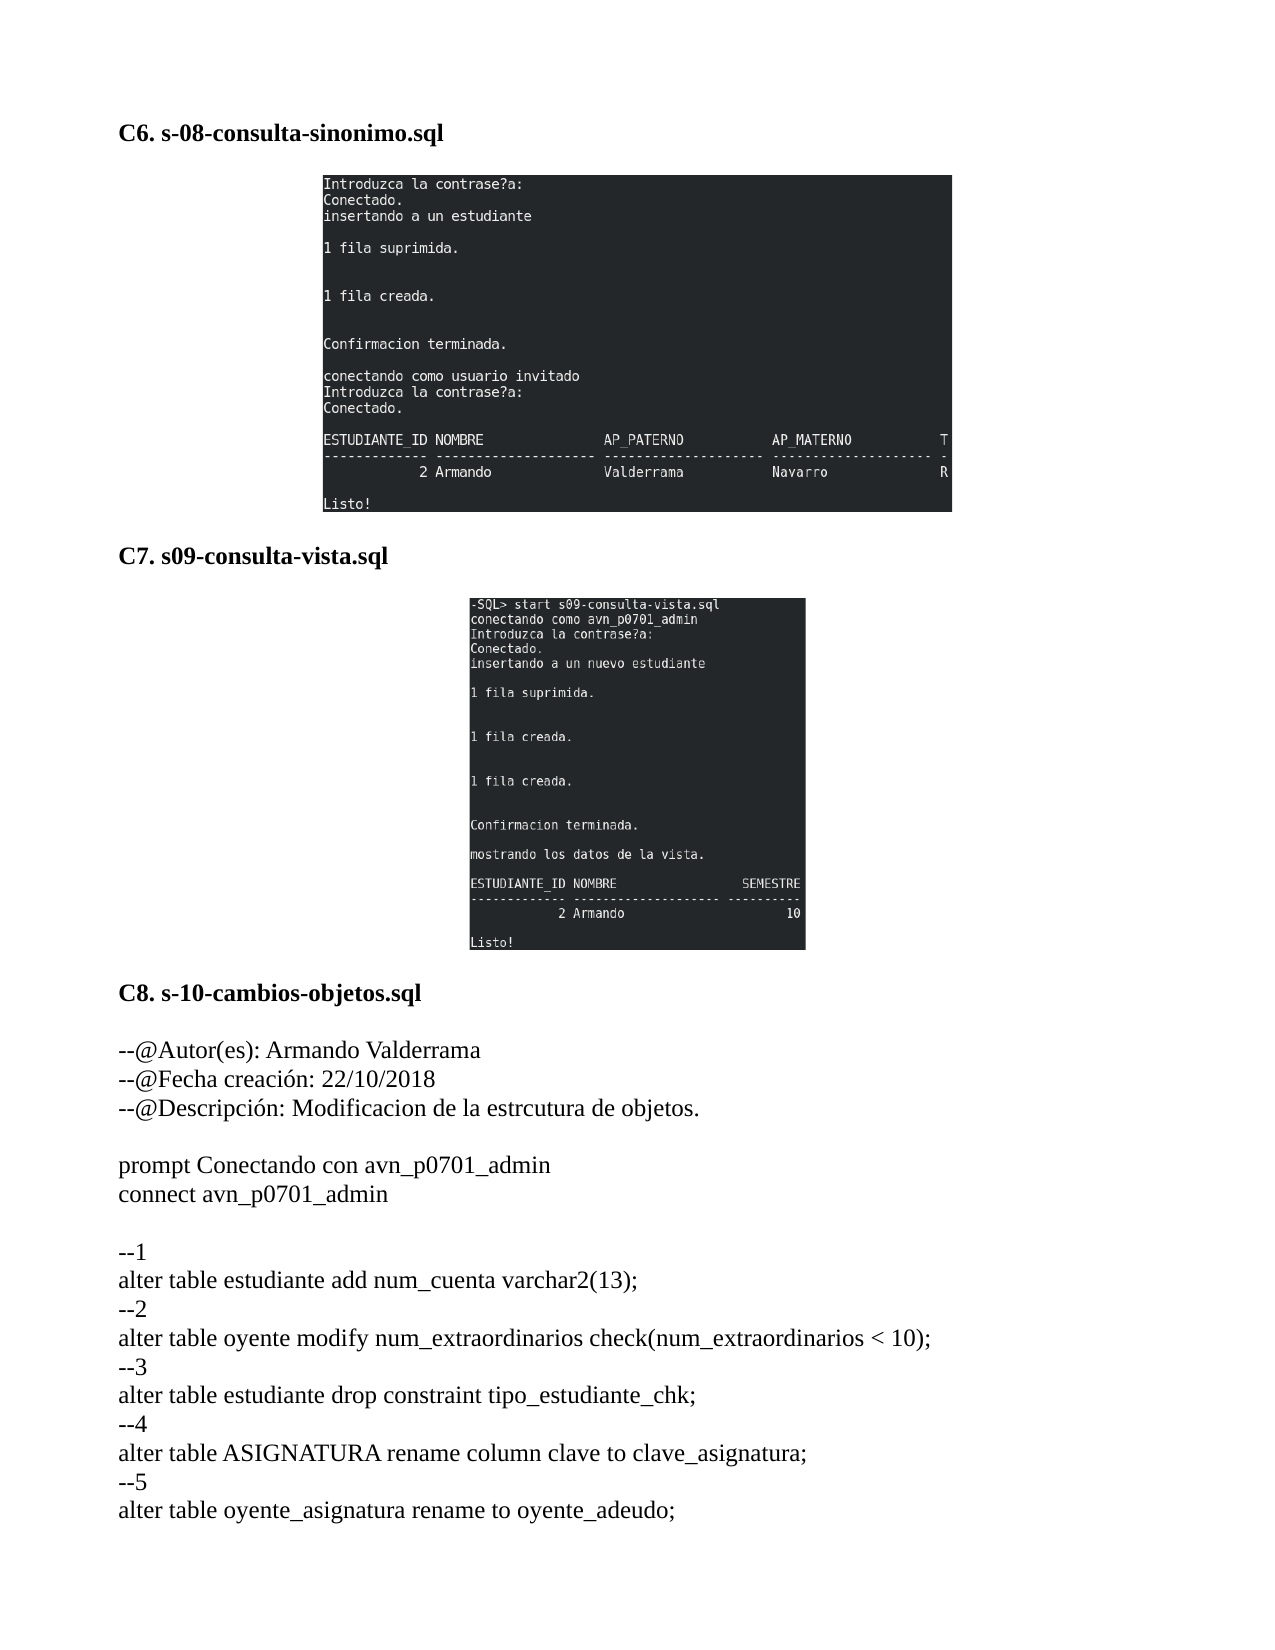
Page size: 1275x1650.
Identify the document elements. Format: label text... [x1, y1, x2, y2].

text alter table oyente modify num_extraordinarios check(num_extraordinarios < 10); [118, 1323, 1157, 1352]
text --4 [118, 1409, 1157, 1438]
text --@Fecha creación: 22/10/2018 [118, 1064, 1157, 1093]
text C7. s09-consulta-vista.sql [118, 541, 1157, 569]
text alter table estudiante drop constraint tipo_estudiante_chk; [118, 1380, 1157, 1409]
text --@Descripción: Modificacion de la estrcutura de objetos. [118, 1093, 1157, 1122]
text connect avn_p0701_admin [118, 1179, 1157, 1208]
picture [322, 175, 953, 512]
text alter table oyente_asignatura rename to oyente_adeudo; [118, 1495, 1157, 1524]
text --2 [118, 1294, 1157, 1323]
text --1 [118, 1237, 1157, 1265]
picture [469, 598, 806, 950]
text alter table ASIGNATURA rename column clave to clave_asignatura; [118, 1438, 1157, 1467]
text --3 [118, 1352, 1157, 1380]
text prompt Conectando con avn_p0701_admin [118, 1150, 1157, 1179]
text alter table estudiante add num_cuenta varchar2(13); [118, 1265, 1157, 1294]
text --@Autor(es): Armando Valderrama [118, 1035, 1157, 1064]
text --5 [118, 1467, 1157, 1495]
text C6. s-08-consulta-sinonimo.sql [118, 118, 1157, 147]
text C8. s-10-cambios-objetos.sql [118, 978, 1157, 1007]
